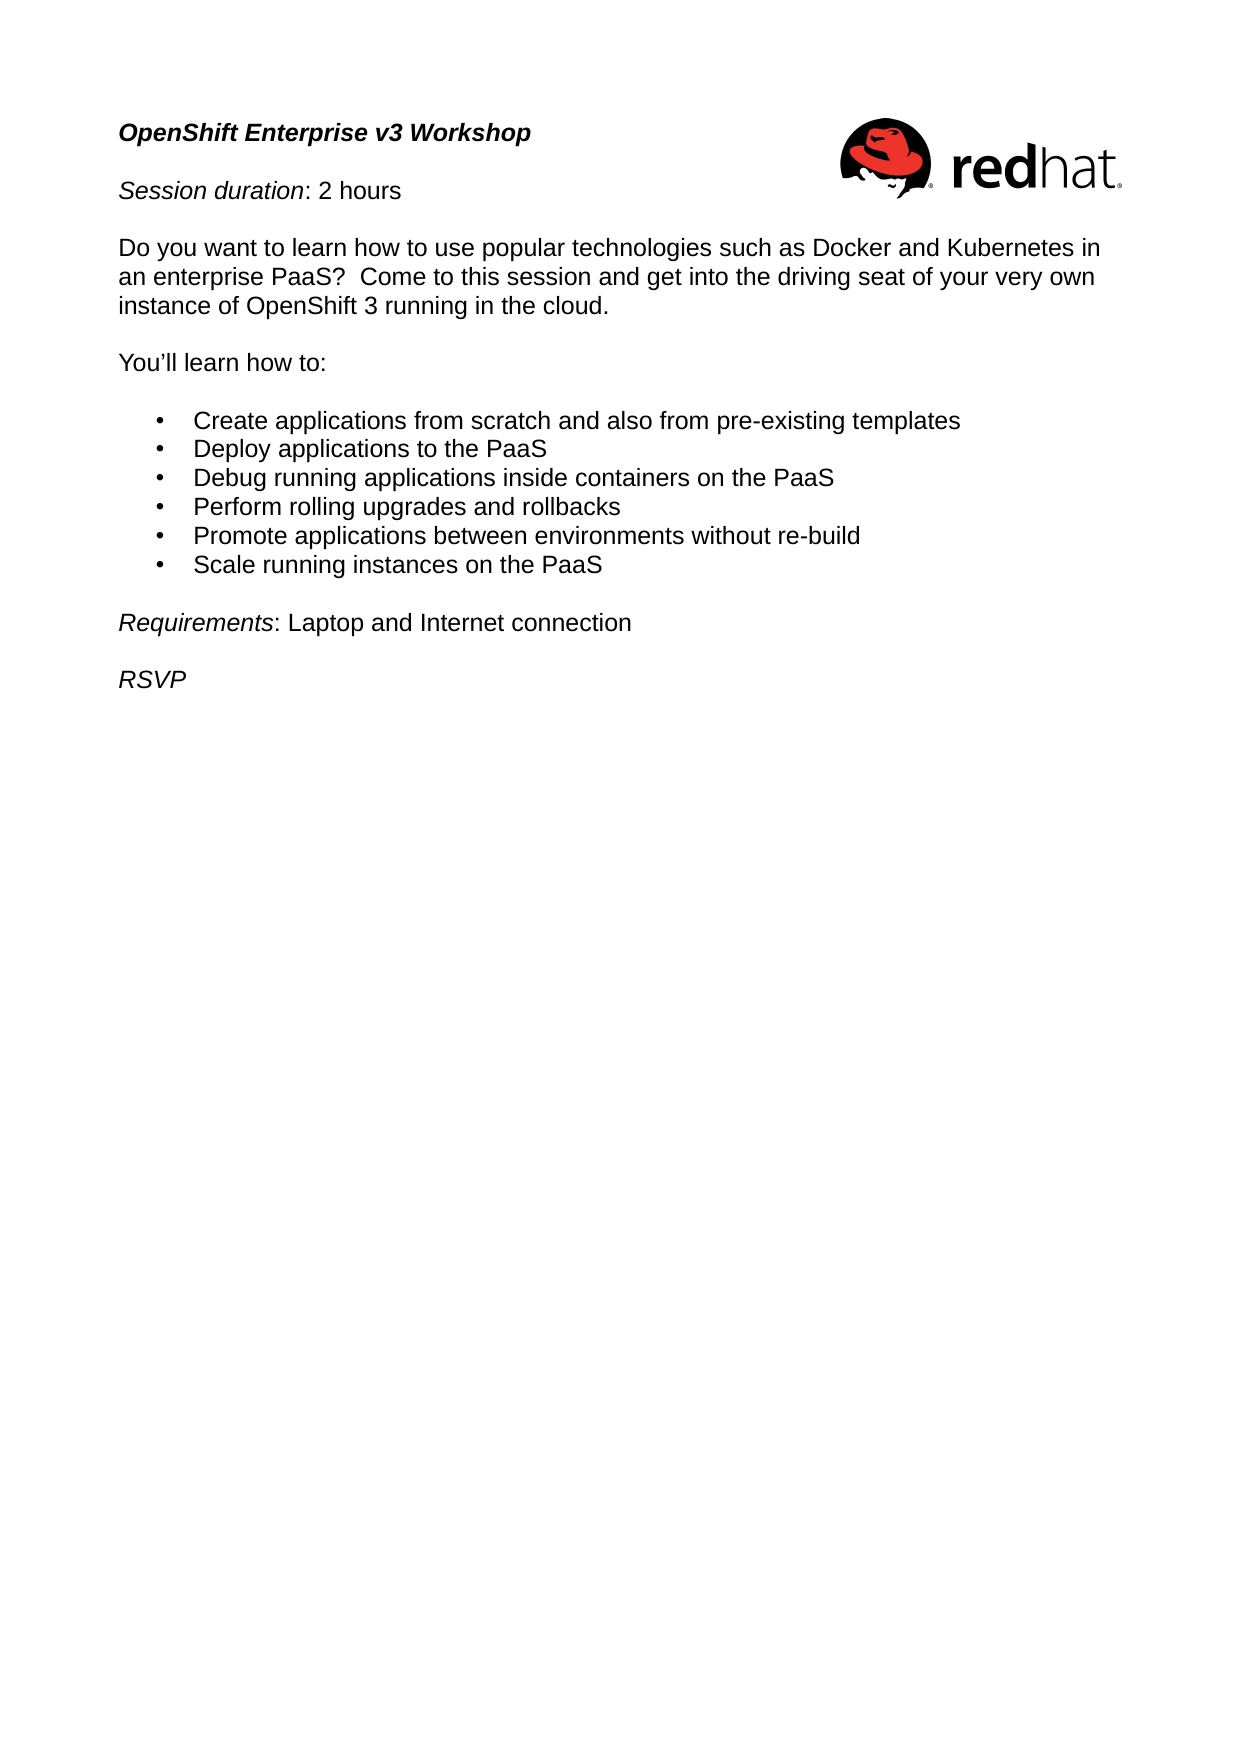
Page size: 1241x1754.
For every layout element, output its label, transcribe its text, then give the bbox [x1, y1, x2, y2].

list Promote applications between environments without re-build [156, 521, 1122, 550]
text Do you want to learn how to use popular technologies such as Docker and Kubernetes in an enterprise PaaS? Come to this session and get into the driving seat of your very own instance of OpenShift 3 running in the cloud. [118, 233, 1122, 319]
list Create applications from scratch and also from pre-existing templates [156, 406, 1122, 434]
text OpenShift Enterprise v3 Workshop [118, 118, 840, 147]
text RSVP [118, 665, 1122, 694]
text Requirements: Laptop and Internet connection [118, 607, 1122, 636]
text Session duration: 2 hours [118, 176, 1122, 204]
list Scale running instances on the PaaS [156, 550, 1122, 579]
picture [840, 118, 1122, 199]
list Debug running applications inside containers on the PaaS [156, 463, 1122, 492]
text You’ll learn how to: [118, 348, 1122, 377]
list Deploy applications to the PaaS [156, 434, 1122, 463]
list Perform rolling upgrades and rollbacks [156, 492, 1122, 521]
